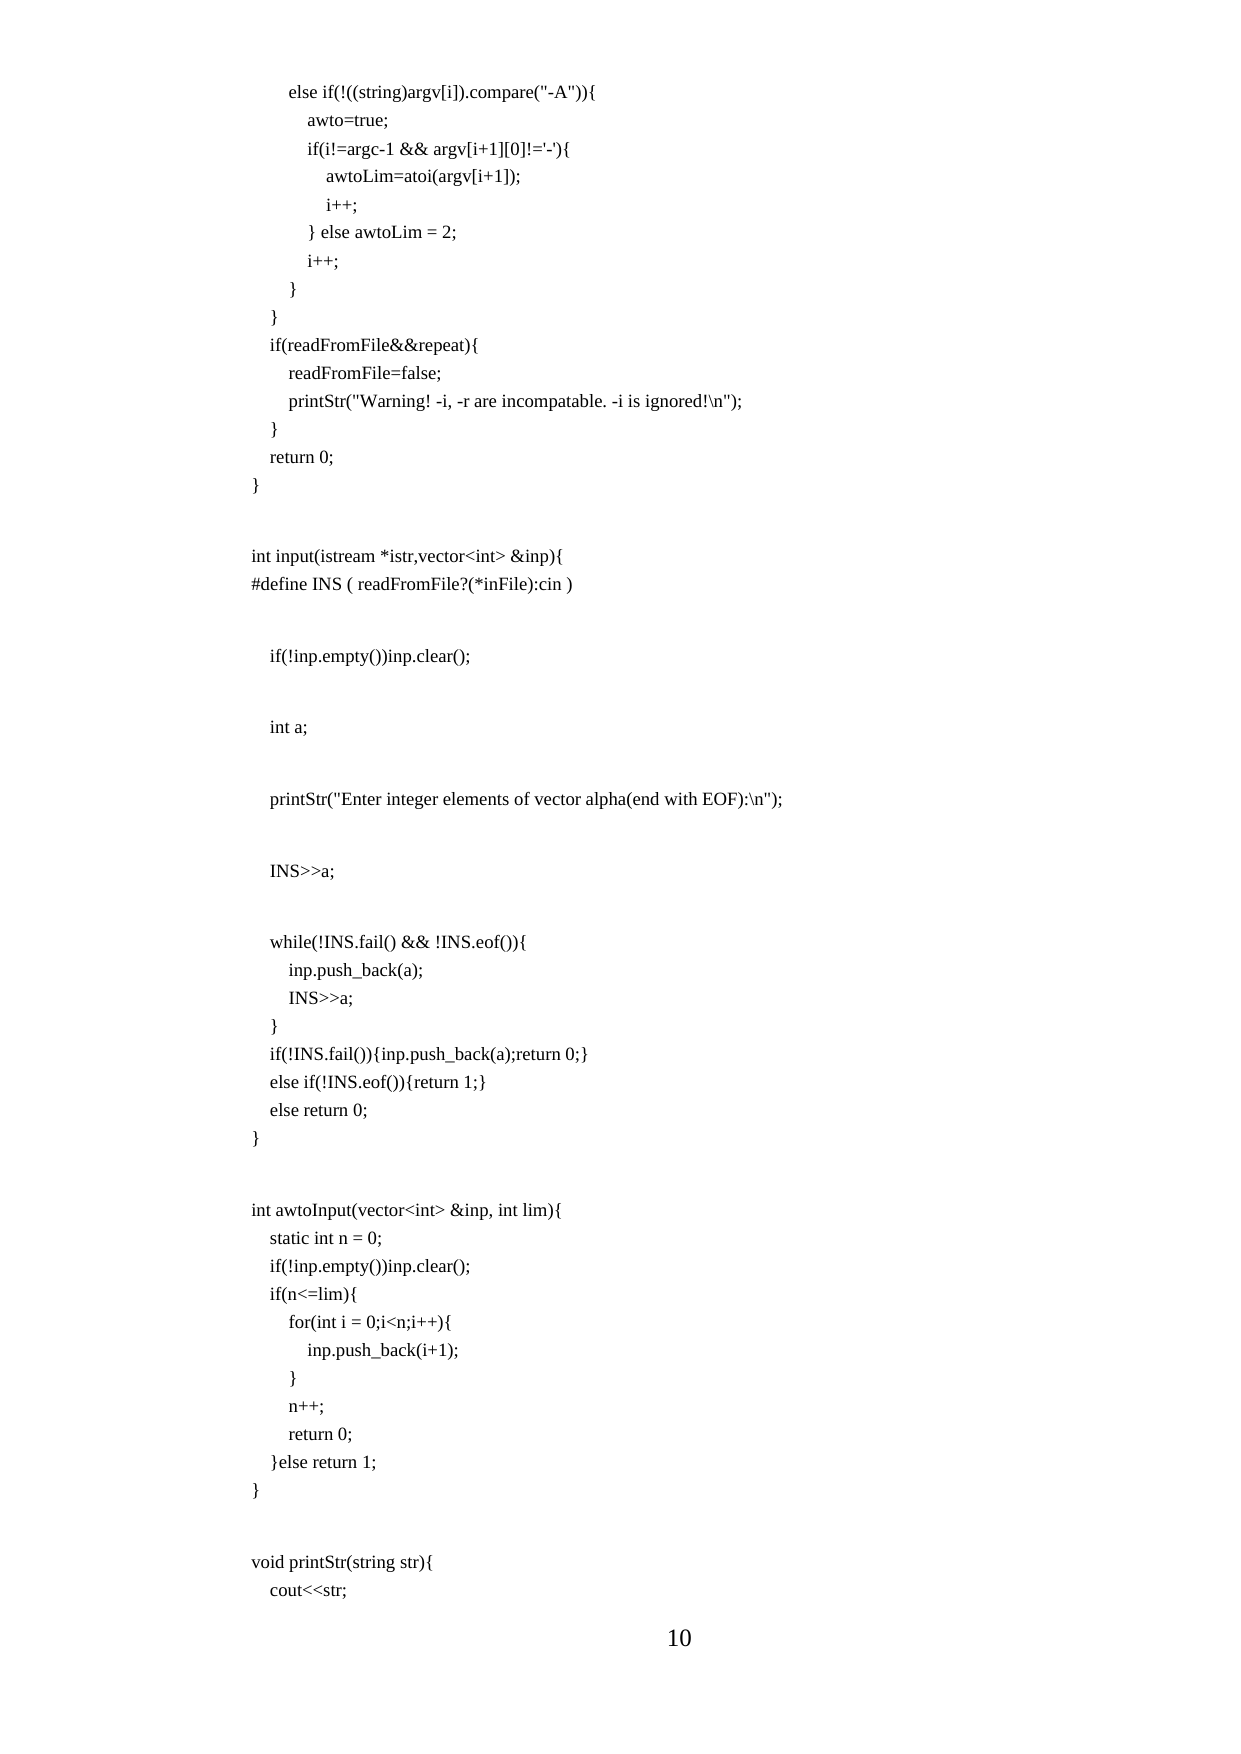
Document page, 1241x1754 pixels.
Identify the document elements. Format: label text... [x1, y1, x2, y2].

text } [177, 418, 1181, 439]
text } [177, 1015, 1181, 1037]
text awto=true; [177, 109, 1181, 131]
text readFromFile=false; [177, 362, 1181, 383]
text n++; [177, 1395, 1181, 1416]
text #define INS ( readFromFile?(*inFile):cin ) [177, 573, 1181, 595]
text i++; [177, 249, 1181, 271]
text } [177, 1127, 1181, 1149]
text if(!inp.empty())inp.clear(); [177, 645, 1181, 666]
text if(!inp.empty())inp.clear(); [177, 1255, 1181, 1276]
text i++; [177, 193, 1181, 215]
text else return 0; [177, 1099, 1181, 1121]
text for(int i = 0;i<n;i++){ [177, 1311, 1181, 1332]
text cout<<str; [177, 1578, 1181, 1600]
text } [177, 474, 1181, 495]
text int awtoInput(vector<int> &inp, int lim){ [177, 1199, 1181, 1220]
text INS>>a; [177, 987, 1181, 1009]
text }else return 1; [177, 1451, 1181, 1472]
text if(!INS.fail()){inp.push_back(a);return 0;} [177, 1043, 1181, 1065]
text int input(istream *istr,vector<int> &inp){ [177, 545, 1181, 567]
text } [177, 277, 1181, 299]
text void printStr(string str){ [177, 1551, 1181, 1572]
text awtoLim=atoi(argv[i+1]); [177, 165, 1181, 187]
text return 0; [177, 446, 1181, 467]
text } else awtoLim = 2; [177, 221, 1181, 243]
text INS>>a; [177, 859, 1181, 881]
text static int n = 0; [177, 1227, 1181, 1248]
text } [177, 1367, 1181, 1388]
text inp.push_back(i+1); [177, 1339, 1181, 1360]
text } [177, 306, 1181, 327]
text if(n<=lim){ [177, 1283, 1181, 1304]
text int a; [177, 716, 1181, 738]
text if(i!=argc-1 && argv[i+1][0]!='-'){ [177, 137, 1181, 159]
text if(readFromFile&&repeat){ [177, 333, 1181, 355]
text printStr("Enter integer elements of vector alpha(end with EOF):\n"); [177, 788, 1181, 809]
text printStr("Warning! -i, -r are incompatable. -i is ignored!\n"); [177, 389, 1181, 411]
text } [177, 1479, 1181, 1501]
text inp.push_back(a); [177, 959, 1181, 981]
text else if(!((string)argv[i]).compare("-A")){ [177, 81, 1181, 103]
text return 0; [177, 1423, 1181, 1444]
text while(!INS.fail() && !INS.eof()){ [177, 931, 1181, 953]
text else if(!INS.eof()){return 1;} [177, 1071, 1181, 1093]
